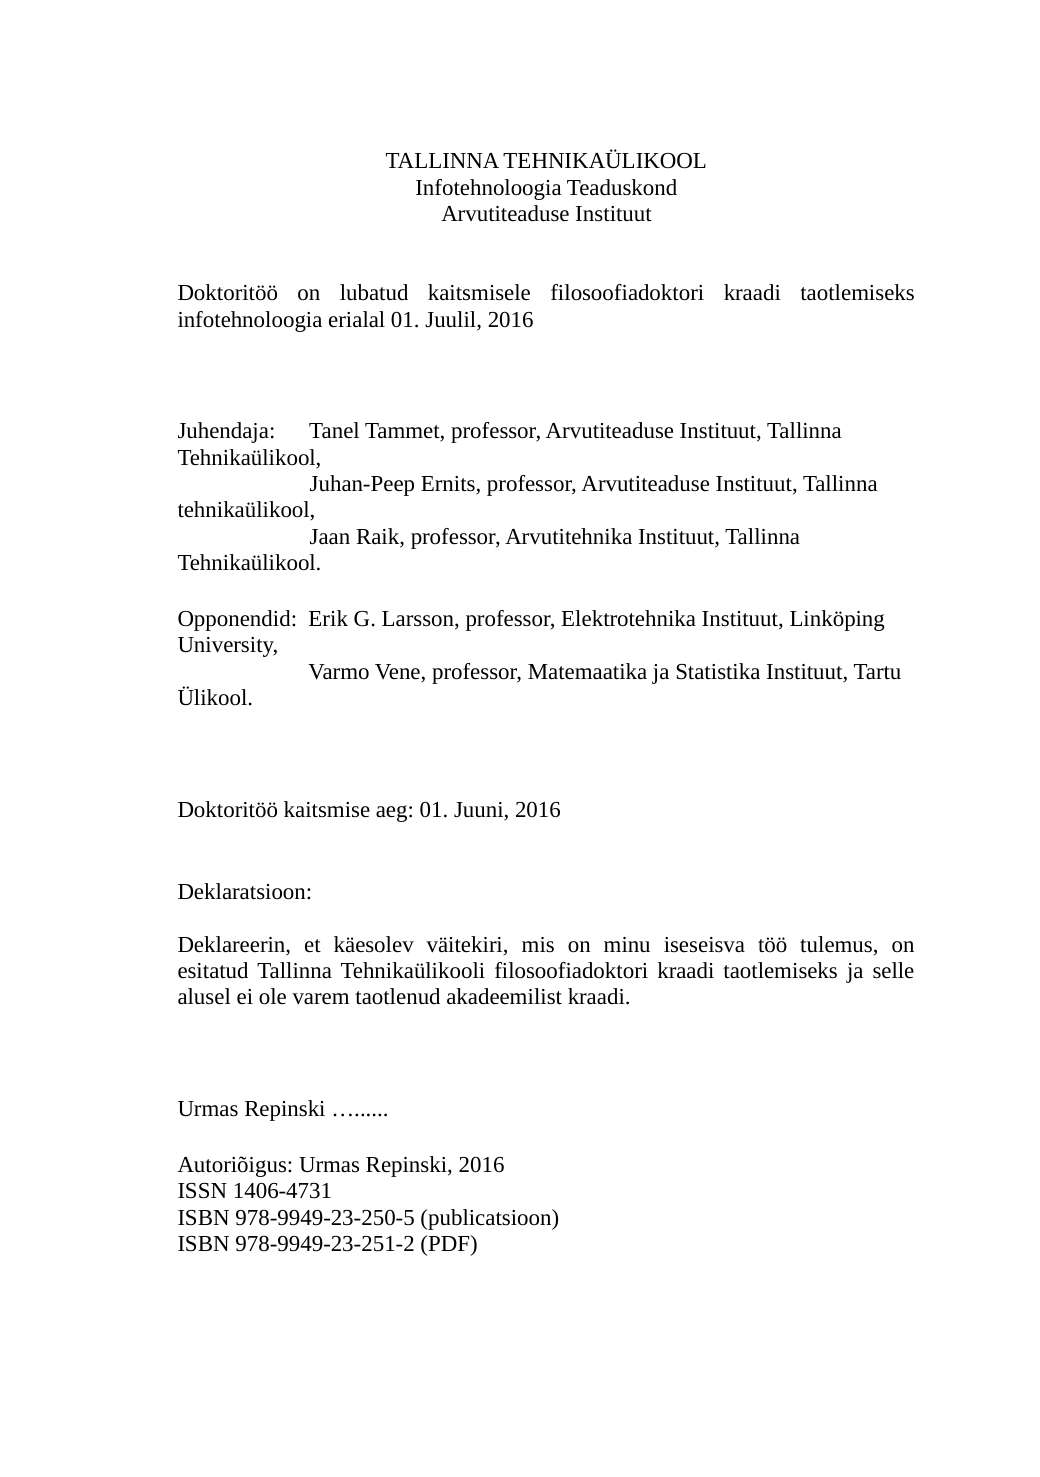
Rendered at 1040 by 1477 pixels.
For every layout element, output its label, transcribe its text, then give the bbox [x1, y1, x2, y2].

text ISBN 978-9949-23-251-2 (PDF) [177, 1230, 915, 1256]
text TALLINNA TEHNIKAÜLIKOOL [177, 148, 915, 174]
text Arvutiteaduse Instituut [177, 200, 915, 227]
text Deklaratsioon: [177, 878, 915, 904]
text Urmas Repinski …...... [177, 1095, 915, 1121]
text Opponendid: Erik G. Larsson, professor, Elektrotehnika Instituut, Linköping University, [177, 605, 915, 658]
text Infotehnoloogia Teaduskond [177, 174, 915, 200]
text Jaan Raik, professor, Arvutitehnika Instituut, Tallinna Tehnikaülikool. [177, 523, 915, 576]
text Doktoritöö kaitsmise aeg: 01. Juuni, 2016 [177, 796, 915, 822]
text Doktoritöö on lubatud kaitsmisele filosoofiadoktori kraadi taotlemiseks infotehnoloogia erialal 01. Juulil, 2016 [177, 279, 915, 332]
text Varmo Vene, professor, Matemaatika ja Statistika Instituut, Tartu Ülikool. [177, 658, 915, 710]
text ISSN 1406-4731 [177, 1177, 915, 1203]
text Juhan-Peep Ernits, professor, Arvutiteaduse Instituut, Tallinna tehnikaülikool, [177, 470, 915, 523]
text Deklareerin, et käesolev väitekiri, mis on minu iseseisva töö tulemus, on esitatud Tallinna Tehnikaülikooli filosoofiadoktori kraadi taotlemiseks ja selle alusel ei ole varem taotlenud akadeemilist kraadi. [177, 931, 915, 1010]
text Juhendaja: Tanel Tammet, professor, Arvutiteaduse Instituut, Tallinna Tehnikaülikool, [177, 417, 915, 470]
text ISBN 978-9949-23-250-5 (publicatsioon) [177, 1203, 915, 1230]
text Autoriõigus: Urmas Repinski, 2016 [177, 1151, 915, 1177]
